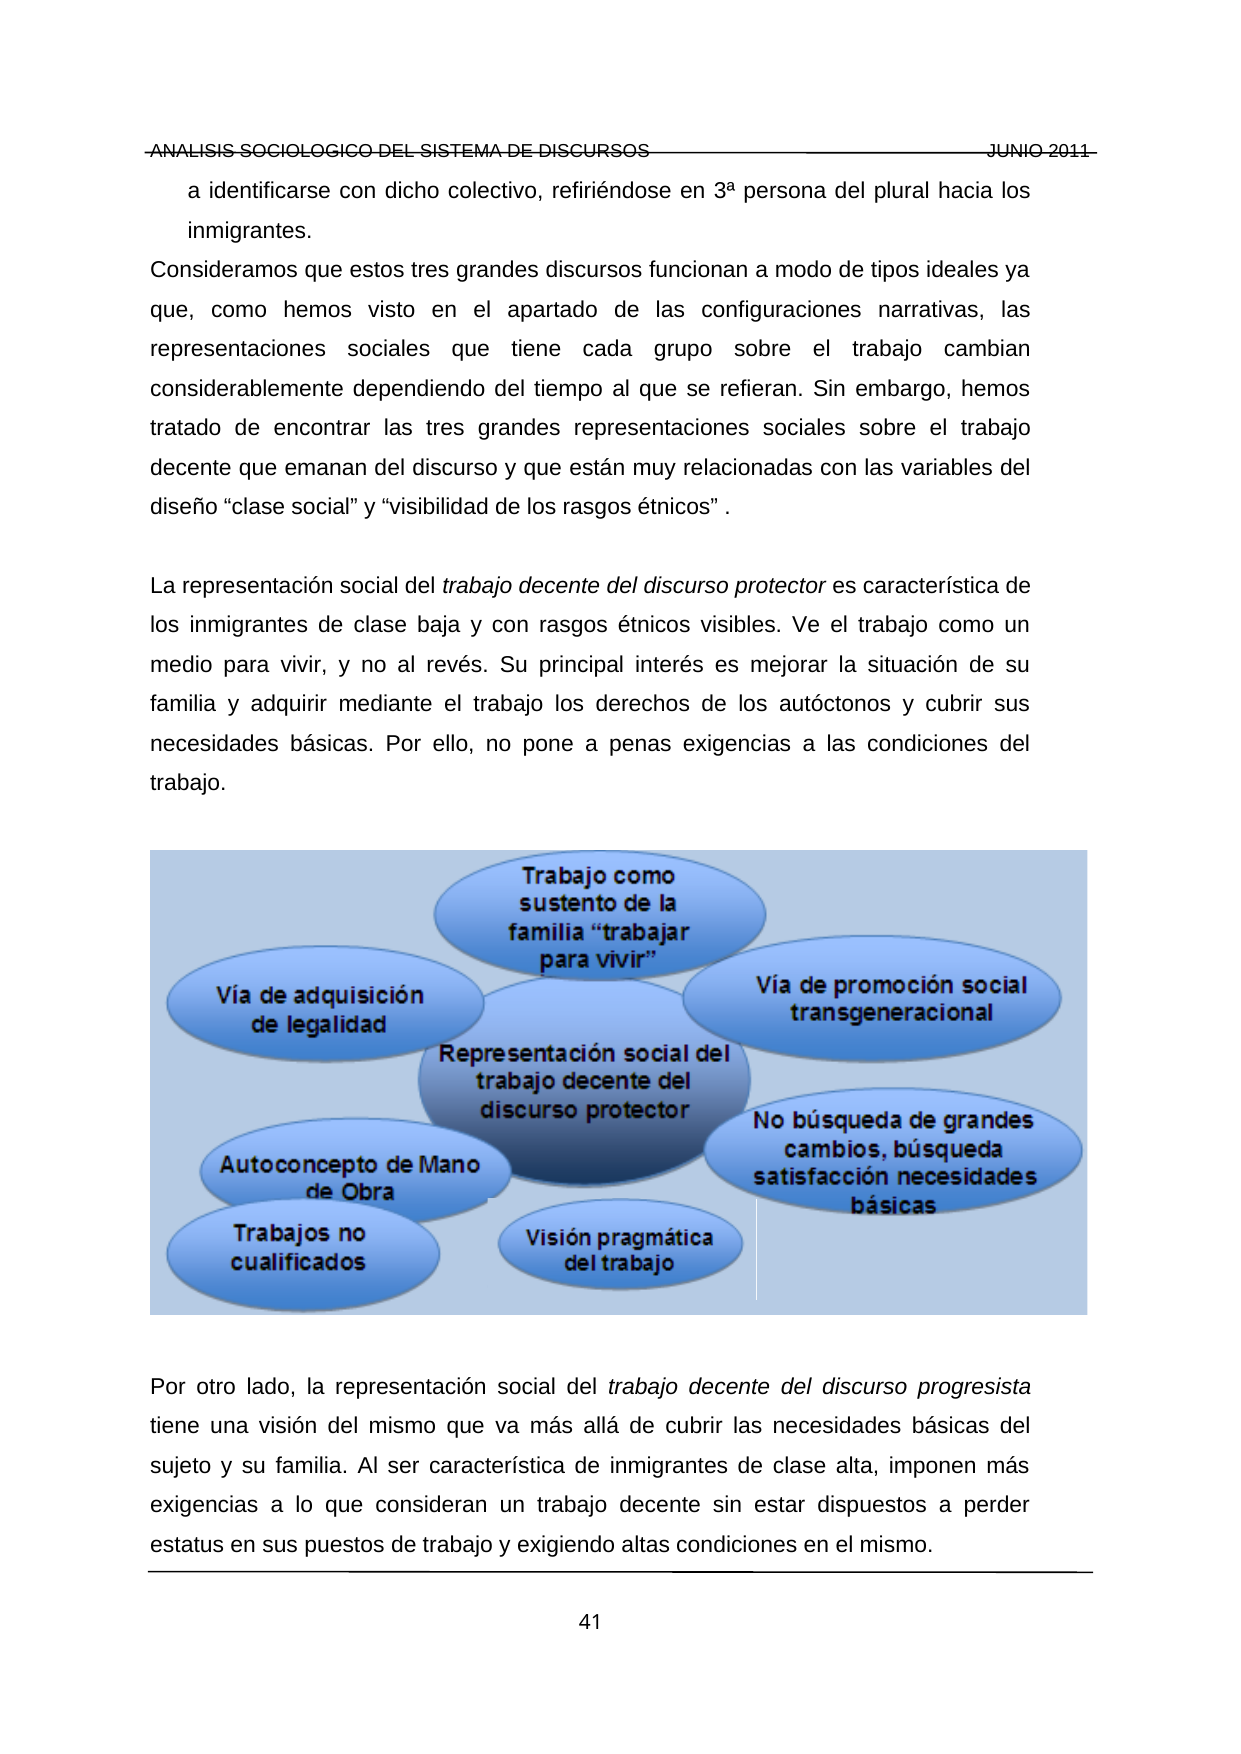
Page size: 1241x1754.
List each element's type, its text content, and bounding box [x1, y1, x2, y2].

text Por otro lado, la representación social del trabajo decente del discurso progresista tiene una visión del mismo que va más allá de cubrir las necesidades básicas del sujeto y su familia. Al ser característica de inmigrantes de clase alta, imponen más exigencias a lo que consideran un trabajo decente sin estar dispuestos a perder estatus en sus puestos de trabajo y exigiendo altas condiciones en el mismo. [150, 1373, 1031, 1557]
text Consideramos que estos tres grandes discursos funcionan a modo de tipos ideales ya que, como hemos visto en el apartado de las configuraciones narrativas, las representaciones sociales que tiene cada grupo sobre el trabajo cambian considerablemente dependiendo del tiempo al que se refieran. Sin embargo, hemos tratado de encontrar las tres grandes representaciones sociales sobre el trabajo decente que emanan del discurso y que están muy relacionadas con las variables del diseño “clase social” y “visibilidad de los rasgos étnicos” . [150, 256, 1031, 519]
picture [150, 850, 1088, 1315]
text a identificarse con dicho colectivo, refiriéndose en 3ª persona del plural hacia los inmigrantes. [187, 177, 1031, 243]
text La representación social del trabajo decente del discurso protector es característica de los inmigrantes de clase baja y con rasgos étnicos visibles. Ve el trabajo como un medio para vivir, y no al revés. Su principal interés es mejorar la situación de su familia y adquirir mediante el trabajo los derechos de los autóctonos y cubrir sus necesidades básicas. Por ello, no pone a penas exigencias a las condiciones del trabajo. [150, 572, 1031, 796]
